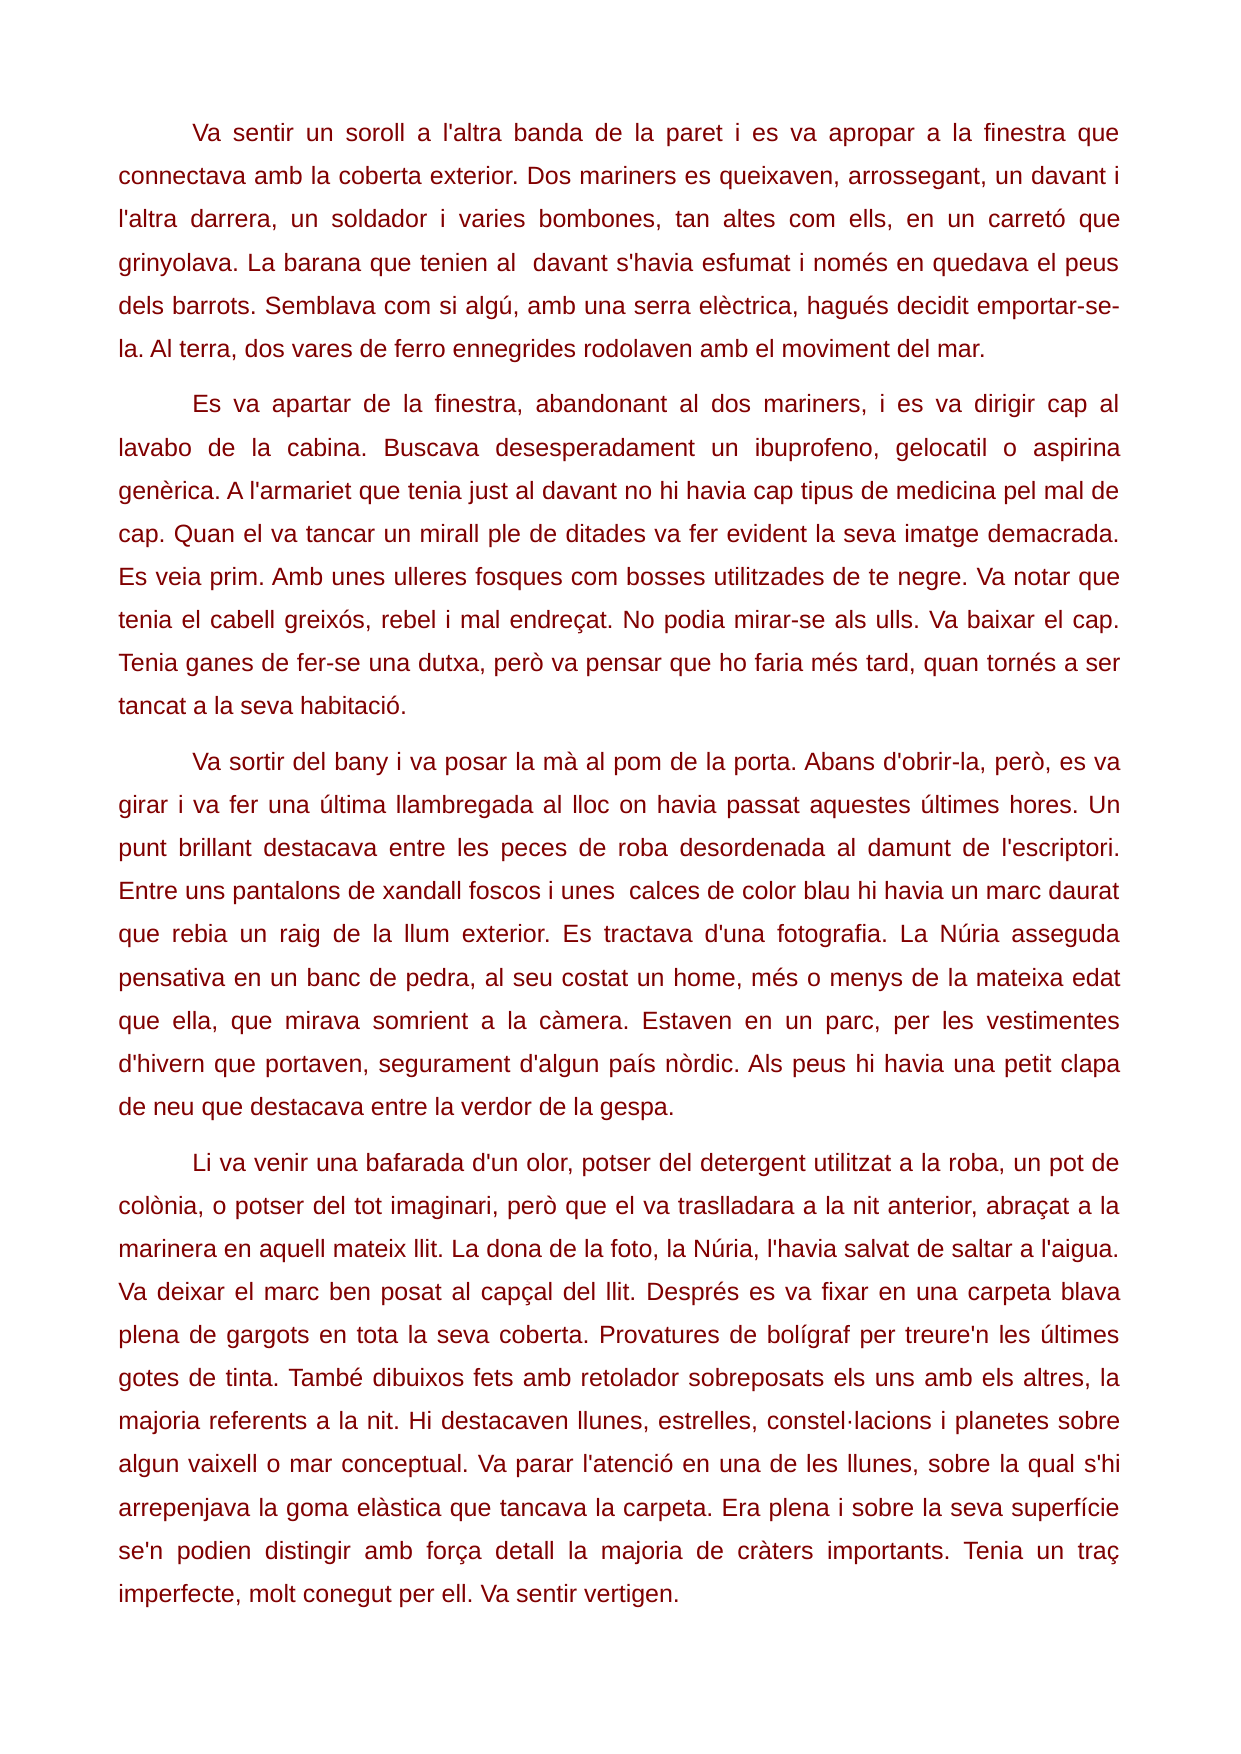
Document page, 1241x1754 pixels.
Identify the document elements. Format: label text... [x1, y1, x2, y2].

text Va sentir un soroll a l'altra banda de la paret i es va apropar a la finestra que connectava amb la coberta exterior. Dos mariners es queixaven, arrossegant, un davant i l'altra darrera, un soldador i varies bombones, tan altes com ells, en un carretó que grinyolava. La barana que tenien al davant s'havia esfumat i només en quedava el peus dels barrots. Semblava com si algú, amb una serra elèctrica, hagués decidit emportar-se-la. Al terra, dos vares de ferro ennegrides rodolaven amb el moviment del mar. [118, 118, 1122, 362]
text Es va apartar de la finestra, abandonant al dos mariners, i es va dirigir cap al lavabo de la cabina. Buscava desesperadament un ibuprofeno, gelocatil o aspirina genèrica. A l'armariet que tenia just al davant no hi havia cap tipus de medicina pel mal de cap. Quan el va tancar un mirall ple de ditades va fer evident la seva imatge demacrada. Es veia prim. Amb unes ulleres fosques com bosses utilitzades de te negre. Va notar que tenia el cabell greixós, rebel i mal endreçat. No podia mirar-se als ulls. Va baixar el cap. Tenia ganes de fer-se una dutxa, però va pensar que ho faria més tard, quan tornés a ser tancat a la seva habitació. [118, 389, 1122, 720]
text Va sortir del bany i va posar la mà al pom de la porta. Abans d'obrir-la, però, es va girar i va fer una última llambregada al lloc on havia passat aquestes últimes hores. Un punt brillant destacava entre les peces de roba desordenada al damunt de l'escriptori. Entre uns pantalons de xandall foscos i unes calces de color blau hi havia un marc daurat que rebia un raig de la llum exterior. Es tractava d'una fotografia. La Núria asseguda pensativa en un banc de pedra, al seu costat un home, més o menys de la mateixa edat que ella, que mirava somrient a la càmera. Estaven en un parc, per les vestimentes d'hivern que portaven, segurament d'algun país nòrdic. Als peus hi havia una petit clapa de neu que destacava entre la verdor de la gespa. [118, 747, 1122, 1121]
text Li va venir una bafarada d'un olor, potser del detergent utilitzat a la roba, un pot de colònia, o potser del tot imaginari, però que el va traslladara a la nit anterior, abraçat a la marinera en aquell mateix llit. La dona de la foto, la Núria, l'havia salvat de saltar a l'aigua. Va deixar el marc ben posat al capçal del llit. Després es va fixar en una carpeta blava plena de gargots en tota la seva coberta. Provatures de bolígraf per treure'n les últimes gotes de tinta. També dibuixos fets amb retolador sobreposats els uns amb els altres, la majoria referents a la nit. Hi destacaven llunes, estrelles, constel·lacions i planetes sobre algun vaixell o mar conceptual. Va parar l'atenció en una de les llunes, sobre la qual s'hi arrepenjava la goma elàstica que tancava la carpeta. Era plena i sobre la seva superfície se'n podien distingir amb força detall la majoria de cràters importants. Tenia un traç imperfecte, molt conegut per ell. Va sentir vertigen. [118, 1147, 1122, 1607]
